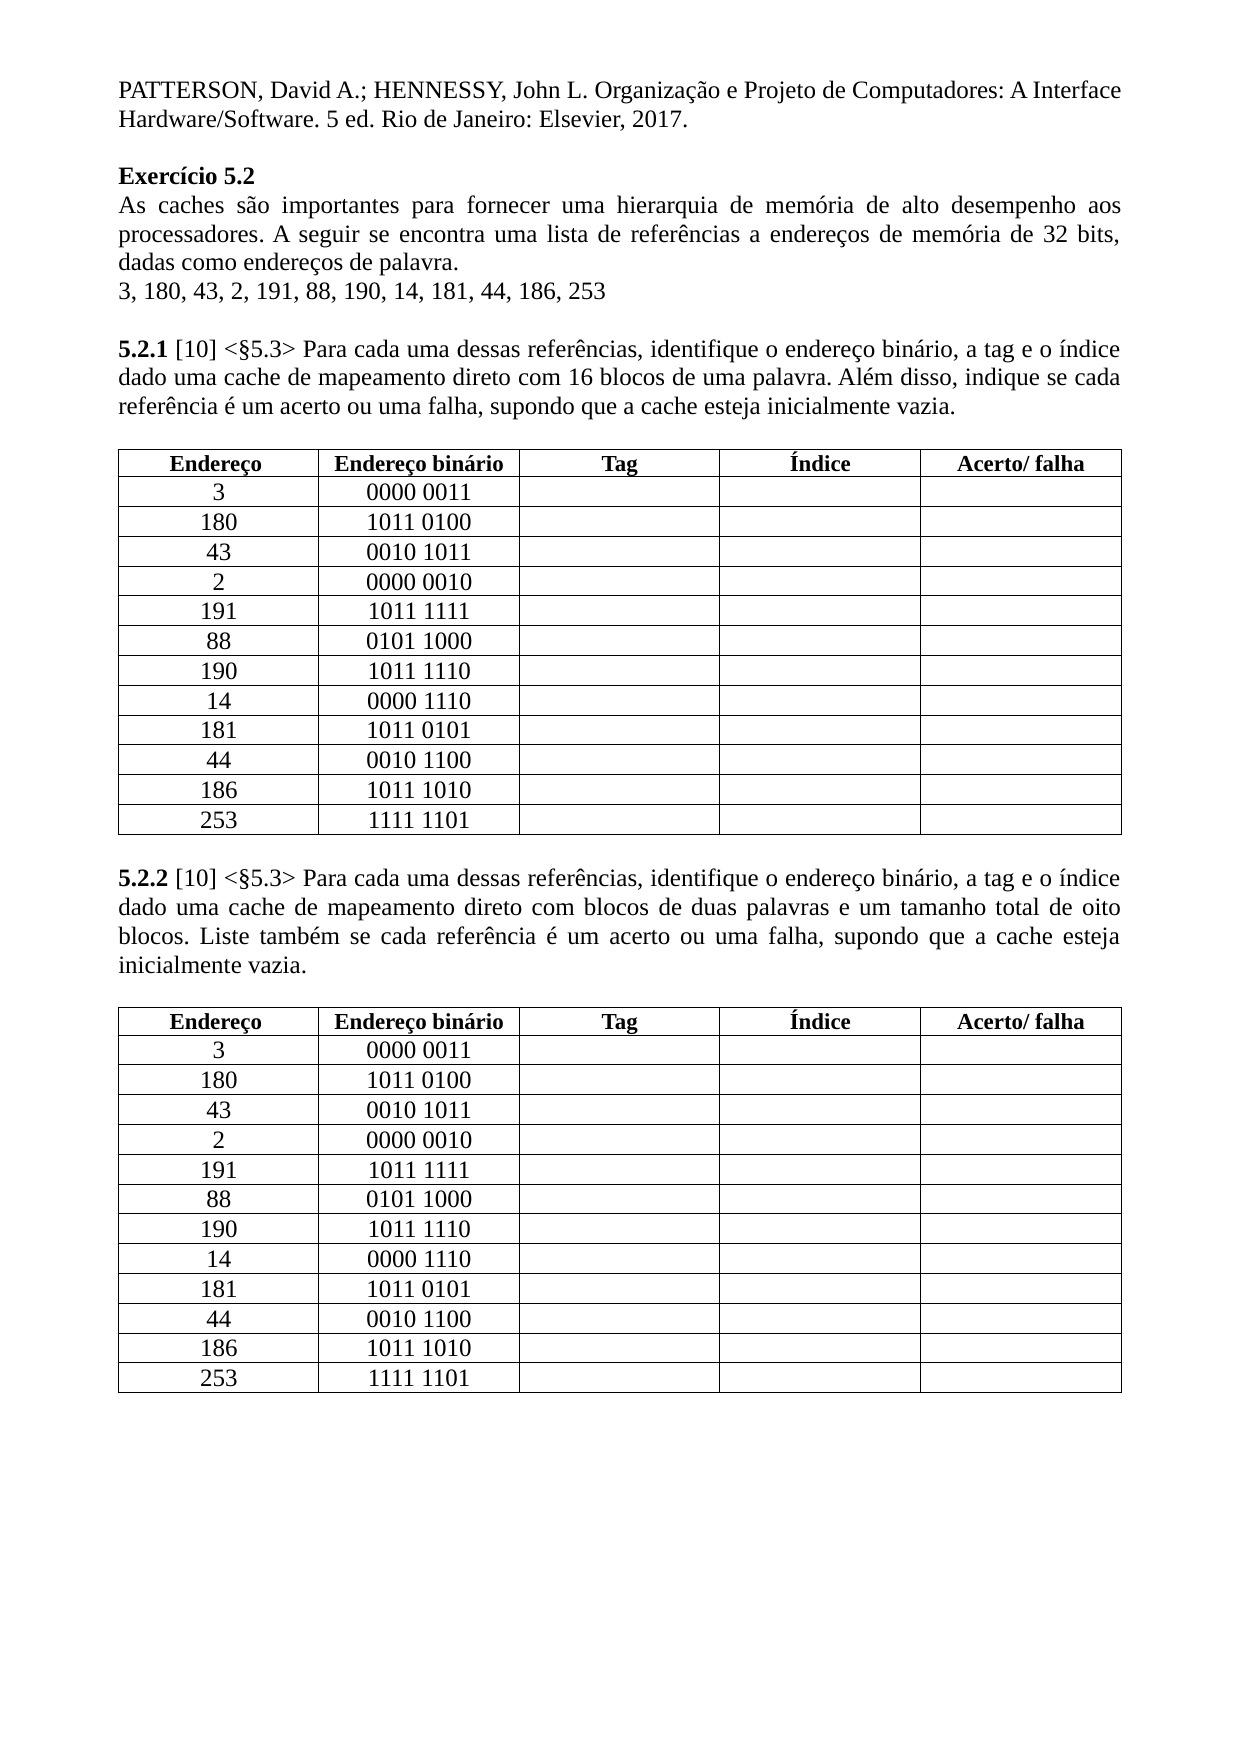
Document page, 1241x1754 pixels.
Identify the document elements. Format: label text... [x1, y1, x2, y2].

table_cell [520, 507, 719, 536]
table_cell 0000 0010 [319, 567, 519, 595]
table_cell 2 [119, 567, 318, 595]
table_cell [520, 477, 719, 506]
table_cell [520, 1214, 719, 1243]
table_cell [520, 567, 719, 595]
table_cell [921, 1065, 1121, 1094]
table_cell 0010 1011 [319, 1095, 519, 1124]
table_cell 191 [119, 1155, 318, 1183]
table_cell [720, 716, 920, 744]
table_cell 253 [119, 805, 318, 834]
table_cell [921, 656, 1121, 685]
table_cell [720, 1095, 920, 1124]
table_cell 1111 1101 [319, 1363, 519, 1392]
text As caches são importantes para fornecer uma hierarquia de memória de alto desempenho aos processadores. A seguir se encontra uma lista de referências a endereços de memória de 32 bits, dadas como endereços de palavra. [118, 190, 1122, 276]
table_cell [520, 1244, 719, 1273]
table_header Índice [720, 1008, 920, 1034]
table_cell 0101 1000 [319, 1185, 519, 1213]
table_header Endereço binário [319, 450, 519, 476]
table_cell [520, 745, 719, 774]
table_cell [720, 596, 920, 625]
table_cell 44 [119, 745, 318, 774]
table_cell [921, 1244, 1121, 1273]
table_cell [720, 1244, 920, 1273]
table_cell [720, 686, 920, 714]
table_cell 43 [119, 1095, 318, 1124]
table_cell [520, 596, 719, 625]
table_cell [520, 1155, 719, 1183]
table_cell [921, 1095, 1121, 1124]
text Exercício 5.2 [118, 161, 1122, 190]
table_cell [720, 805, 920, 834]
table_cell 186 [119, 1334, 318, 1362]
table_cell [520, 1095, 719, 1124]
table_cell 88 [119, 1185, 318, 1213]
table_cell [921, 596, 1121, 625]
table_cell 1011 1111 [319, 1155, 519, 1183]
table_cell 14 [119, 1244, 318, 1273]
table_cell 1111 1101 [319, 805, 519, 834]
table_cell [921, 507, 1121, 536]
table_cell 1011 1110 [319, 656, 519, 685]
table_cell 2 [119, 1125, 318, 1154]
table_cell [921, 1155, 1121, 1183]
table_cell [520, 1185, 719, 1213]
table_header Acerto/ falha [921, 450, 1121, 476]
table_cell 253 [119, 1363, 318, 1392]
table_cell 180 [119, 1065, 318, 1094]
table_cell [520, 1304, 719, 1332]
table_cell [520, 656, 719, 685]
table_cell [921, 567, 1121, 595]
table_cell [921, 477, 1121, 506]
table_cell 1011 1111 [319, 596, 519, 625]
table_cell [921, 626, 1121, 655]
table_cell 0000 0011 [319, 477, 519, 506]
table_cell [720, 1304, 920, 1332]
table_cell 0000 1110 [319, 686, 519, 714]
table_cell [720, 775, 920, 804]
text 3, 180, 43, 2, 191, 88, 190, 14, 181, 44, 186, 253 [118, 276, 1122, 305]
table_header Acerto/ falha [921, 1008, 1121, 1034]
table_cell [921, 1363, 1121, 1392]
table_cell 0000 0011 [319, 1036, 519, 1064]
table_cell [921, 805, 1121, 834]
table_cell [921, 1214, 1121, 1243]
text 5.2.1 [10] <§5.3> Para cada uma dessas referências, identifique o endereço binário, a tag e o índice dado uma cache de mapeamento direto com 16 blocos de uma palavra. Além disso, indique se cada referência é um acerto ou uma falha, supondo que a cache esteja inicialmente vazia. [118, 334, 1122, 420]
table_cell [520, 1125, 719, 1154]
table_cell 1011 1010 [319, 775, 519, 804]
text 5.2.2 [10] <§5.3> Para cada uma dessas referências, identifique o endereço binário, a tag e o índice dado uma cache de mapeamento direto com blocos de duas palavras e um tamanho total de oito blocos. Liste também se cada referência é um acerto ou uma falha, supondo que a cache esteja inicialmente vazia. [118, 863, 1122, 978]
table_cell 44 [119, 1304, 318, 1332]
table_cell 0101 1000 [319, 626, 519, 655]
table_cell [720, 656, 920, 685]
table_cell [720, 1274, 920, 1303]
table_cell 1011 1010 [319, 1334, 519, 1362]
table_cell [720, 1155, 920, 1183]
table_cell [520, 1036, 719, 1064]
table_cell 3 [119, 1036, 318, 1064]
table_header Índice [720, 450, 920, 476]
table_cell [720, 567, 920, 595]
table_cell [720, 745, 920, 774]
table_cell 0000 1110 [319, 1244, 519, 1273]
table_cell [921, 1334, 1121, 1362]
table_header Endereço binário [319, 1008, 519, 1034]
table_cell [720, 1214, 920, 1243]
table_cell [520, 626, 719, 655]
table_cell [921, 537, 1121, 566]
table_cell [720, 1185, 920, 1213]
table_cell 180 [119, 507, 318, 536]
table_cell 3 [119, 477, 318, 506]
table_cell [520, 1363, 719, 1392]
table_cell 88 [119, 626, 318, 655]
table_cell 1011 0101 [319, 716, 519, 744]
table_cell 1011 0101 [319, 1274, 519, 1303]
table_cell [720, 1036, 920, 1064]
table_header Tag [520, 450, 719, 476]
table_cell 0010 1011 [319, 537, 519, 566]
table_cell [520, 1334, 719, 1362]
table_cell 190 [119, 1214, 318, 1243]
table_cell [720, 537, 920, 566]
table_cell 14 [119, 686, 318, 714]
table_cell [921, 1036, 1121, 1064]
table_cell 0010 1100 [319, 1304, 519, 1332]
table_cell [921, 716, 1121, 744]
table_cell [921, 775, 1121, 804]
table_cell 1011 0100 [319, 1065, 519, 1094]
table_cell 181 [119, 716, 318, 744]
table_cell [520, 775, 719, 804]
table_cell 1011 0100 [319, 507, 519, 536]
table_cell [921, 686, 1121, 714]
table_cell 0010 1100 [319, 745, 519, 774]
table_cell [520, 716, 719, 744]
text PATTERSON, David A.; HENNESSY, John L. Organização e Projeto de Computadores: A Interface Hardware/Software. 5 ed. Rio de Janeiro: Elsevier, 2017. [118, 75, 1122, 132]
table_header Endereço [119, 450, 318, 476]
table_cell [520, 1065, 719, 1094]
table_cell [720, 1125, 920, 1154]
table_header Tag [520, 1008, 719, 1034]
table_cell 43 [119, 537, 318, 566]
table_cell [921, 1304, 1121, 1332]
table_cell [921, 1274, 1121, 1303]
table_cell [720, 1334, 920, 1362]
table_cell [921, 1125, 1121, 1154]
table_cell 0000 0010 [319, 1125, 519, 1154]
table_cell [720, 1065, 920, 1094]
table_cell [720, 507, 920, 536]
table_cell [921, 745, 1121, 774]
table_cell 190 [119, 656, 318, 685]
table_cell [520, 1274, 719, 1303]
table_cell 181 [119, 1274, 318, 1303]
table_cell 1011 1110 [319, 1214, 519, 1243]
table_cell [520, 805, 719, 834]
table_header Endereço [119, 1008, 318, 1034]
table_cell [520, 537, 719, 566]
table_cell [921, 1185, 1121, 1213]
table_cell 191 [119, 596, 318, 625]
table_cell [720, 477, 920, 506]
table_cell 186 [119, 775, 318, 804]
table_cell [720, 1363, 920, 1392]
table_cell [520, 686, 719, 714]
table_cell [720, 626, 920, 655]
